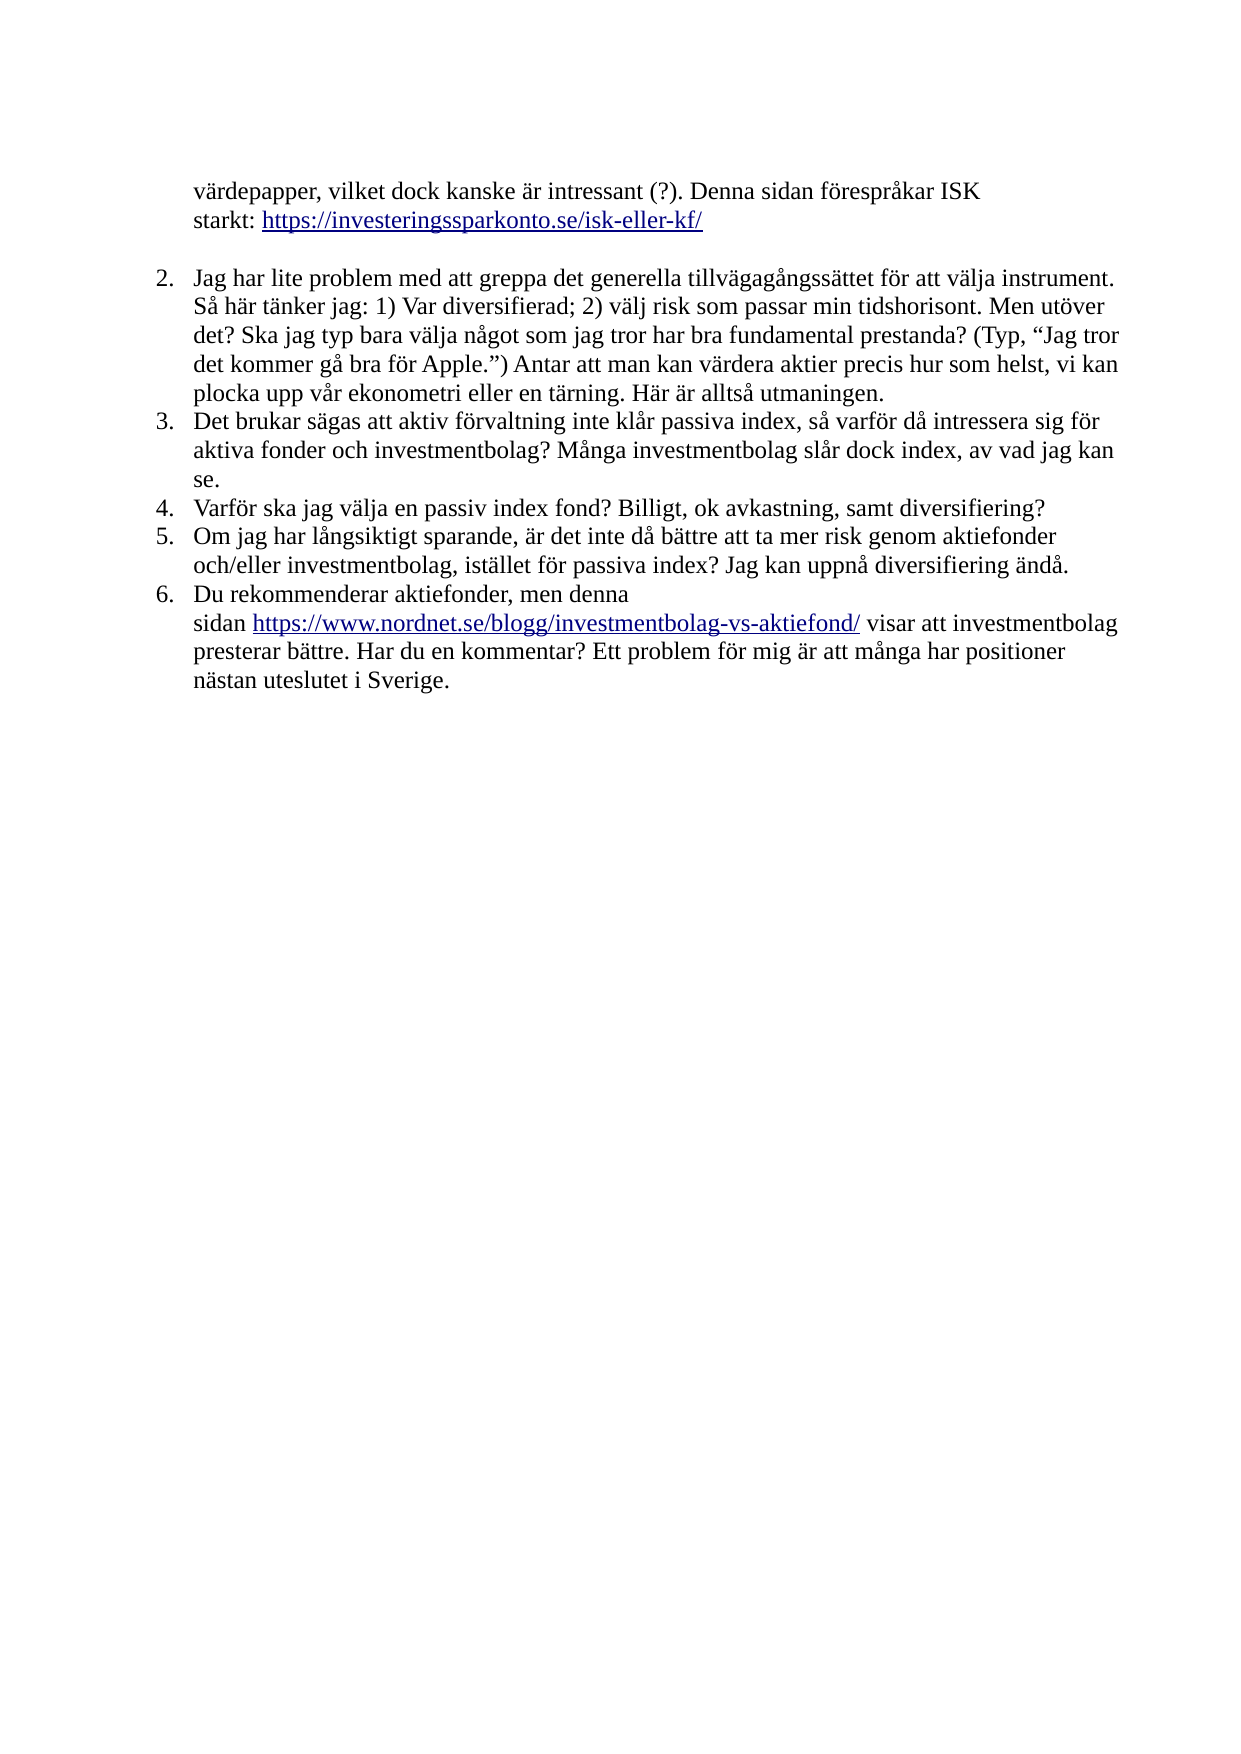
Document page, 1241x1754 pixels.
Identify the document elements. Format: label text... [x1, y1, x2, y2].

list Du rekommenderar aktiefonder, men denna sidan https://www.nordnet.se/blogg/investmentbolag-vs-aktiefond/ visar att investmentbolag presterar bättre. Har du en kommentar? Ett problem för mig är att många har positioner nästan uteslutet i Sverige. [156, 579, 1122, 694]
list Det brukar sägas att aktiv förvaltning inte klår passiva index, så varför då intressera sig för aktiva fonder och investmentbolag? Många investmentbolag slår dock index, av vad jag kan se. [156, 406, 1122, 493]
list Om jag har långsiktigt sparande, är det inte då bättre att ta mer risk genom aktiefonder och/eller investmentbolag, istället för passiva index? Jag kan uppnå diversifiering ändå. [156, 521, 1122, 579]
list Jag har lite problem med att greppa det generella tillvägagångssättet för att välja instrument. Så här tänker jag: 1) Var diversifierad; 2) välj risk som passar min tidshorisont. Men utöver det? Ska jag typ bara välja något som jag tror har bra fundamental prestanda? (Typ, “Jag tror det kommer gå bra för Apple.”) Antar att man kan värdera aktier precis hur som helst, vi kan plocka upp vår ekonometri eller en tärning. Här är alltså utmaningen. [156, 263, 1122, 406]
list Varför ska jag välja en passiv index fond? Billigt, ok avkastning, samt diversifiering? [156, 493, 1122, 521]
list värdepapper, vilket dock kanske är intressant (?). Denna sidan förespråkar ISK starkt: https://investeringssparkonto.se/isk-eller-kf/ [156, 176, 1122, 234]
